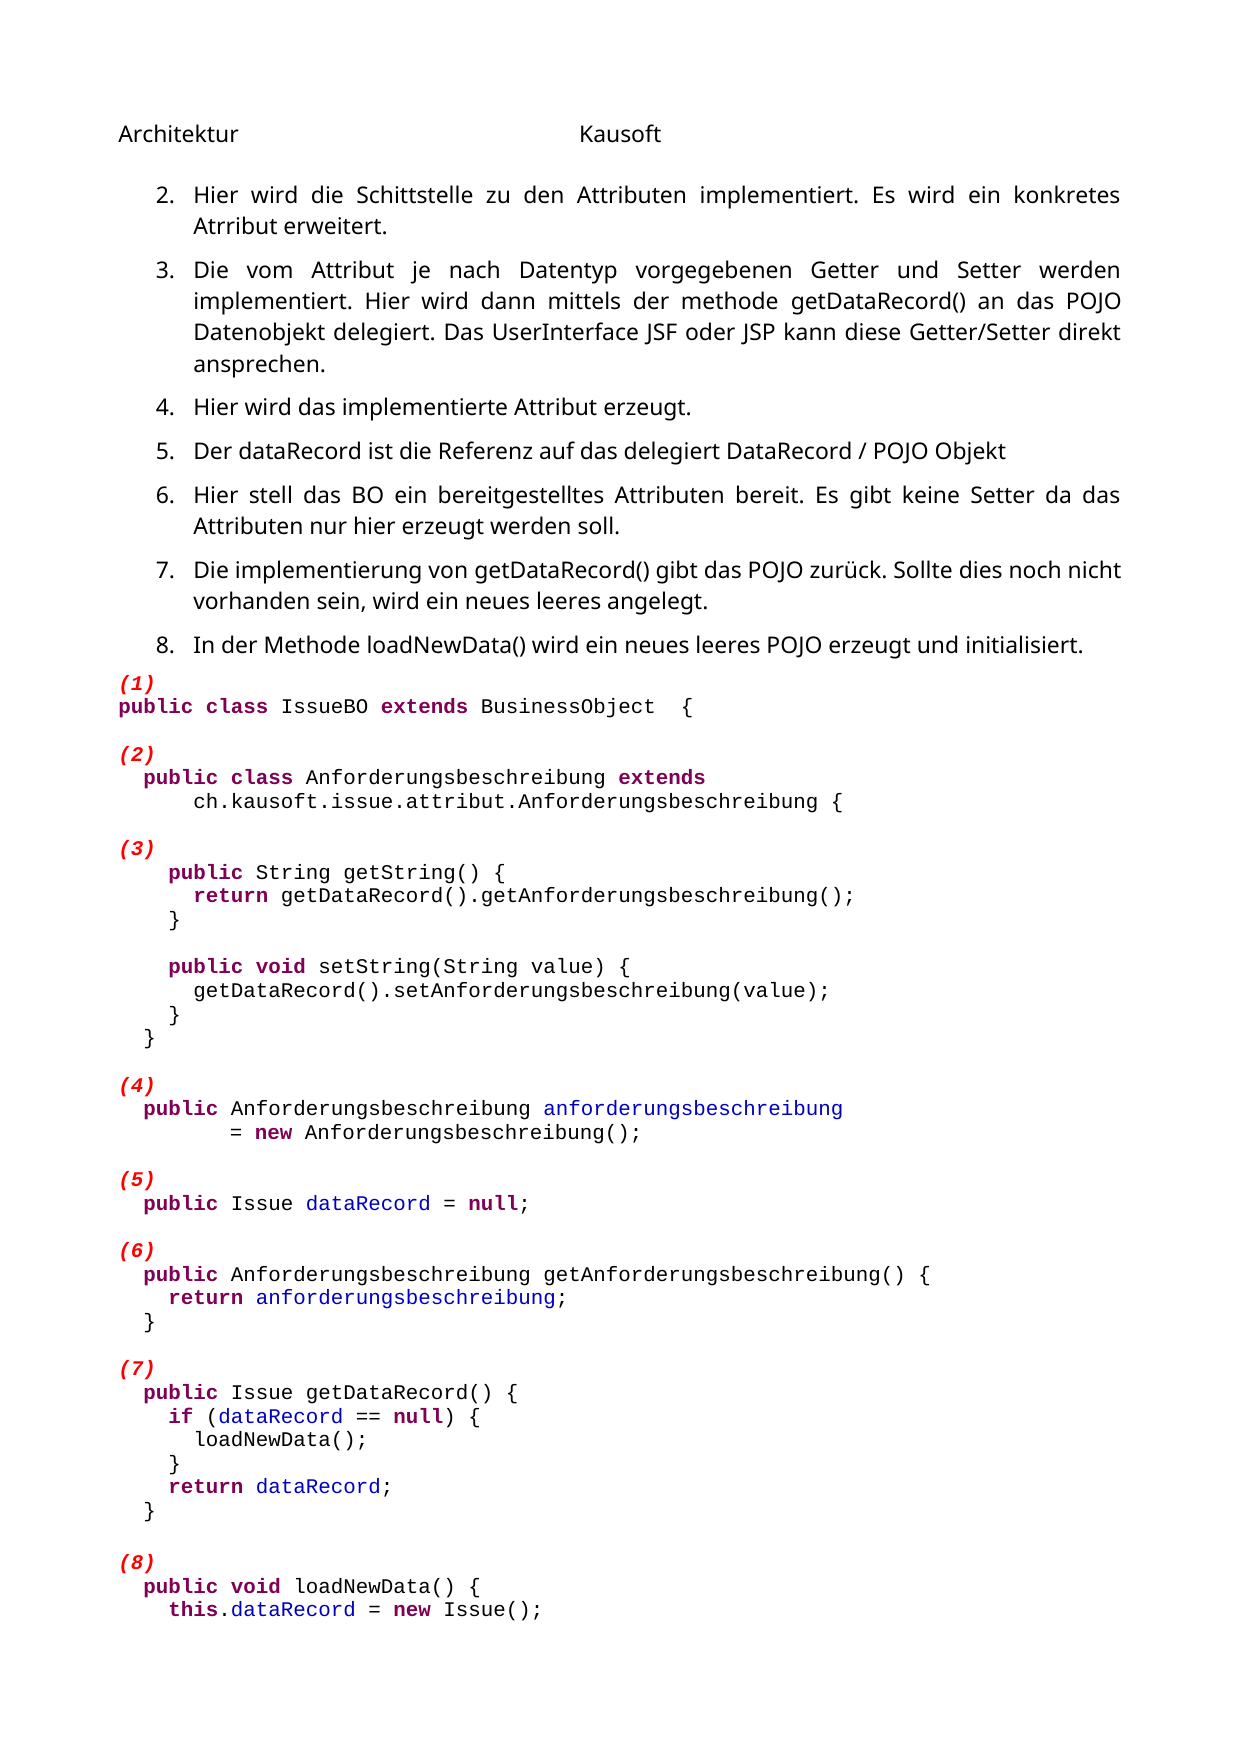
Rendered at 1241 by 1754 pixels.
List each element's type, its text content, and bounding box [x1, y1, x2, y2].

text (4) [118, 1074, 1122, 1098]
text this.dataRecord = new Issue(); [118, 1599, 1122, 1623]
text public Issue getDataRecord() { [118, 1382, 1122, 1406]
text public void setString(String value) { [118, 956, 1122, 980]
text } [118, 1453, 1122, 1477]
text = new Anforderungsbeschreibung(); [118, 1122, 1122, 1146]
list In der Methode loadNewData() wird ein neues leeres POJO erzeugt und initialisiert. [156, 629, 1122, 660]
text public class IssueBO extends BusinessObject { [118, 696, 1122, 720]
text } [118, 1311, 1122, 1335]
list Hier wird das implementierte Attribut erzeugt. [156, 391, 1122, 423]
list Hier wird die Schittstelle zu den Attributen implementiert. Es wird ein konkretes Atrribut erweitert. [156, 179, 1122, 241]
text return getDataRecord().getAnforderungsbeschreibung(); [118, 885, 1122, 909]
text } [118, 909, 1122, 933]
text (6) [118, 1240, 1122, 1264]
text (8) [118, 1552, 1122, 1576]
text getDataRecord().setAnforderungsbeschreibung(value); [118, 980, 1122, 1004]
text public Issue dataRecord = null; [118, 1193, 1122, 1216]
text return anforderungsbeschreibung; [118, 1287, 1122, 1311]
text loadNewData(); [118, 1429, 1122, 1453]
text } [118, 1500, 1122, 1524]
text } [118, 1027, 1122, 1051]
text public class Anforderungsbeschreibung extends [118, 767, 1122, 791]
list Der dataRecord ist die Referenz auf das delegiert DataRecord / POJO Objekt [156, 435, 1122, 466]
list Die vom Attribut je nach Datentyp vorgegebenen Getter und Setter werden implementiert. Hier wird dann mittels der methode getDataRecord() an das POJO Datenobjekt delegiert. Das UserInterface JSF oder JSP kann diese Getter/Setter direkt ansprechen. [156, 254, 1122, 379]
text public void loadNewData() { [118, 1576, 1122, 1599]
text public Anforderungsbeschreibung getAnforderungsbeschreibung() { [118, 1264, 1122, 1287]
list Die implementierung von getDataRecord() gibt das POJO zurück. Sollte dies noch nicht vorhanden sein, wird ein neues leeres angelegt. [156, 554, 1122, 616]
list Hier stell das BO ein bereitgestelltes Attributen bereit. Es gibt keine Setter da das Attributen nur hier erzeugt werden soll. [156, 479, 1122, 541]
text public Anforderungsbeschreibung anforderungsbeschreibung [118, 1098, 1122, 1122]
text (3) [118, 838, 1122, 862]
text (7) [118, 1358, 1122, 1382]
text return dataRecord; [118, 1477, 1122, 1500]
text (1) [118, 673, 1122, 696]
text public String getString() { [118, 862, 1122, 885]
text } [118, 1004, 1122, 1027]
text (5) [118, 1169, 1122, 1193]
text ch.kausoft.issue.attribut.Anforderungsbeschreibung { [118, 791, 1122, 814]
text if (dataRecord == null) { [118, 1406, 1122, 1429]
text (2) [118, 743, 1122, 767]
